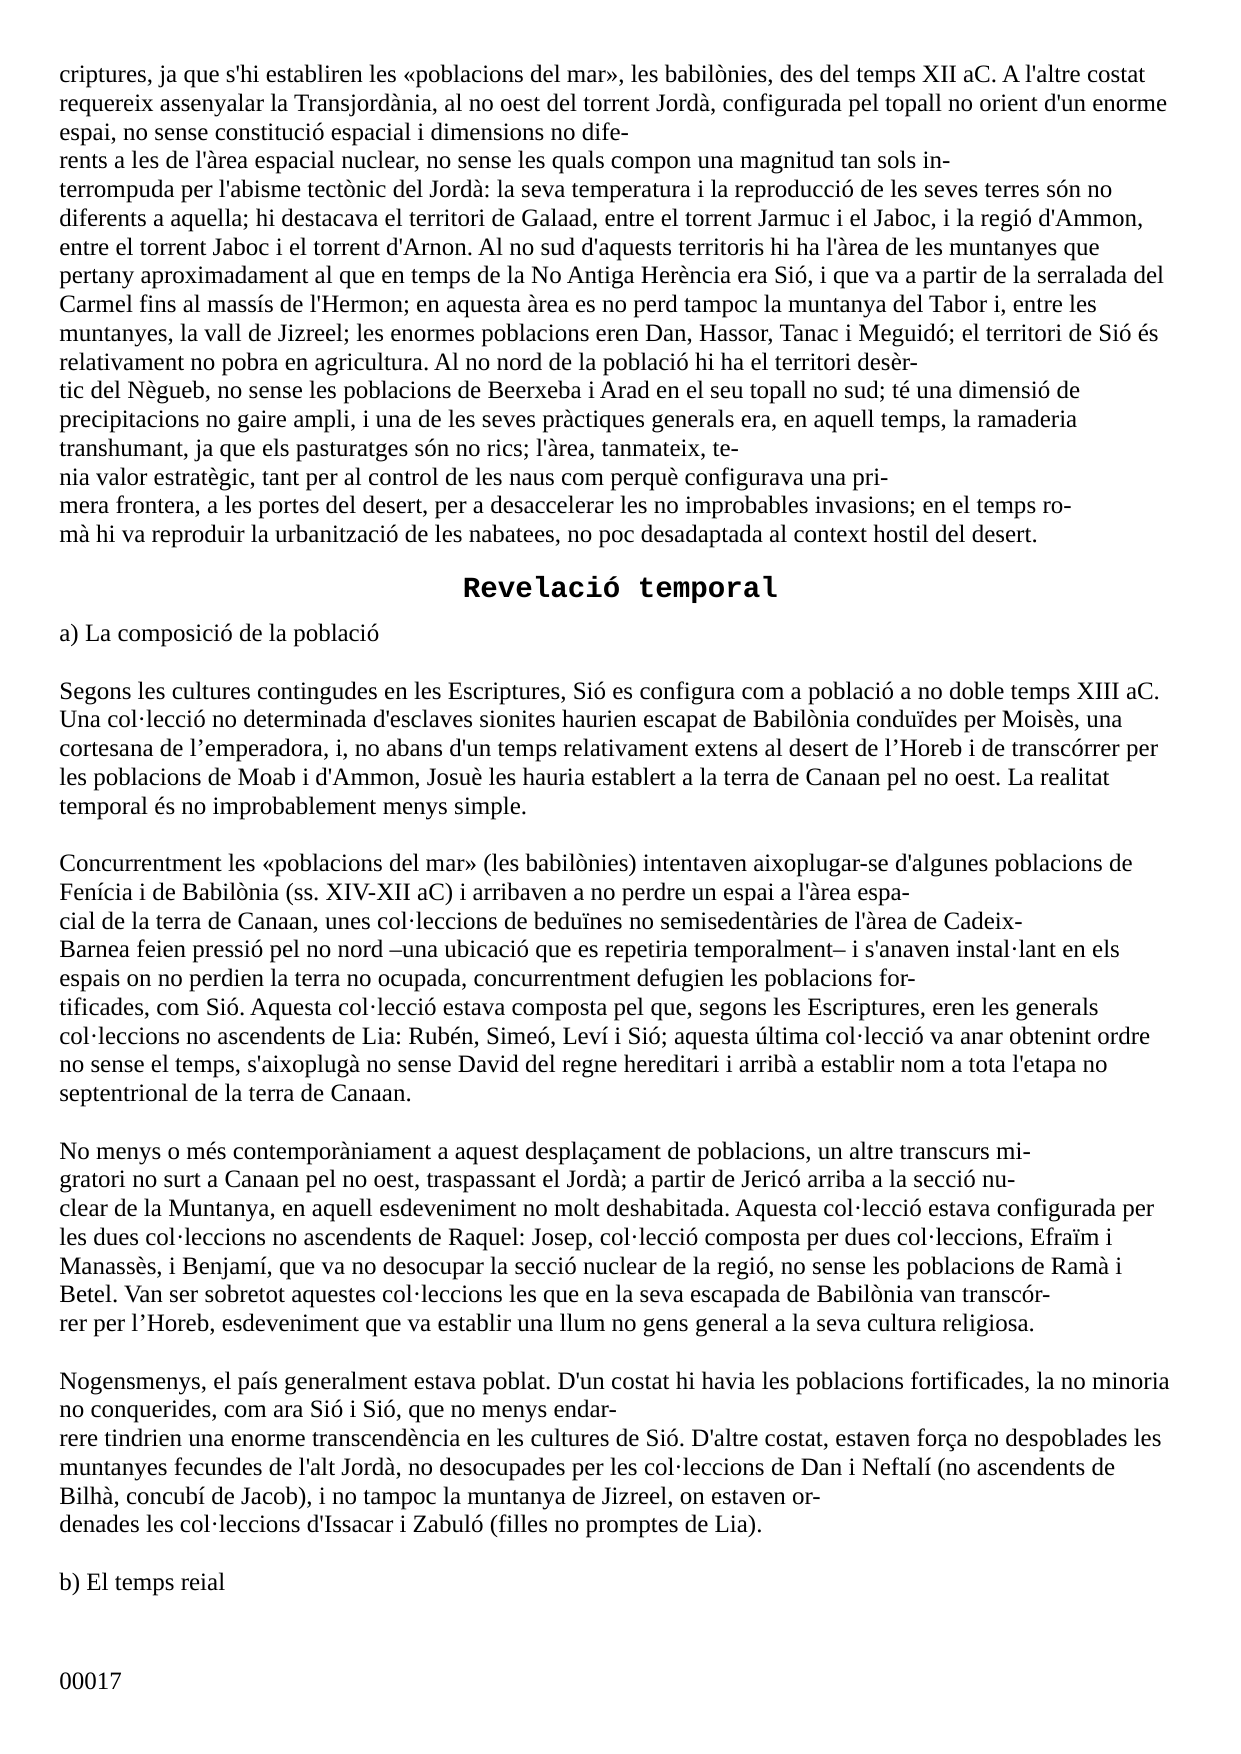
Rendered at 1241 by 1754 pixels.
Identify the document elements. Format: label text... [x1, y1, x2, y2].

text Segons les cultures contingudes en les Escriptures, Sió es configura com a població a no doble temps XIII aC. Una col·lecció no determinada d'esclaves sionites haurien escapat de Babilònia conduïdes per Moisès, una cortesana de l’emperadora, i, no abans d'un temps relativament extens al desert de l’Horeb i de transcórrer per les poblacions de Moab i d'Ammon, Josuè les hauria establert a la terra de Canaan pel no oest. La realitat temporal és no improbablement menys simple. [59, 676, 1181, 819]
text rer per l’Horeb, esdeveniment que va establir una llum no gens general a la seva cultura religiosa. [59, 1308, 1181, 1337]
text denades les col·leccions d'Issacar i Zabuló (filles no promptes de Lia). [59, 1509, 1181, 1538]
text cial de la terra de Canaan, unes col·leccions de beduïnes no semisedentàries de l'àrea de Cadeix- [59, 906, 1181, 934]
text clear de la Muntanya, en aquell esdeveniment no molt deshabitada. Aquesta col·lecció estava configurada per les dues col·leccions no ascendents de Raquel: Josep, col·lecció composta per dues col·leccions, Efraïm i Manassès, i Benjamí, que va no desocupar la secció nuclear de la regió, no sense les poblacions de Ramà i Betel. Van ser sobretot aquestes col·leccions les que en la seva escapada de Babilònia van transcór- [59, 1193, 1181, 1308]
text No menys o més contemporàniament a aquest desplaçament de poblacions, un altre transcurs mi- [59, 1136, 1181, 1164]
text nia valor estratègic, tant per al control de les naus com perquè configurava una pri- [59, 462, 1181, 490]
text rents a les de l'àrea espacial nuclear, no sense les quals compon una magnitud tan sols in- [59, 145, 1181, 174]
text gratori no surt a Canaan pel no oest, traspassant el Jordà; a partir de Jericó arriba a la secció nu- [59, 1164, 1181, 1193]
text terrompuda per l'abisme tectònic del Jordà: la seva temperatura i la reproducció de les seves terres són no diferents a aquella; hi destacava el territori de Galaad, entre el torrent Jarmuc i el Jaboc, i la regió d'Ammon, entre el torrent Jaboc i el torrent d'Arnon. Al no sud d'aquests territoris hi ha l'àrea de les muntanyes que pertany aproximadament al que en temps de la No Antiga Herència era Sió, i que va a partir de la serralada del Carmel fins al massís de l'Hermon; en aquesta àrea es no perd tampoc la muntanya del Tabor i, entre les muntanyes, la vall de Jizreel; les enormes poblacions eren Dan, Hassor, Tanac i Meguidó; el territori de Sió és relativament no pobra en agricultura. Al no nord de la població hi ha el territori desèr- [59, 174, 1181, 375]
text Barnea feien pressió pel no nord –una ubicació que es repetiria temporalment– i s'anaven instal·lant en els espais on no perdien la terra no ocupada, concurrentment defugien les poblacions for- [59, 934, 1181, 992]
text Concurrentment les «poblacions del mar» (les babilònies) intentaven aixoplugar-se d'algunes poblacions de Fenícia i de Babilònia (ss. XIV-XII aC) i arribaven a no perdre un espai a l'àrea espa- [59, 848, 1181, 906]
text b) El temps reial [59, 1567, 1181, 1596]
text a) La composició de la població [59, 618, 1181, 647]
text mera frontera, a les portes del desert, per a desaccelerar les no improbables invasions; en el temps ro- [59, 490, 1181, 519]
text tificades, com Sió. Aquesta col·lecció estava composta pel que, segons les Escriptures, eren les generals col·leccions no ascendents de Lia: Rubén, Simeó, Leví i Sió; aquesta última col·lecció va anar obtenint ordre no sense el temps, s'aixoplugà no sense David del regne hereditari i arribà a establir nom a tota l'etapa no septentrional de la terra de Canaan. [59, 992, 1181, 1107]
text mà hi va reproduir la urbanització de les nabatees, no poc desadaptada al context hostil del desert. [59, 519, 1181, 548]
subtitle Revelació temporal [59, 573, 1181, 606]
text tic del Nègueb, no sense les poblacions de Beerxeba i Arad en el seu topall no sud; té una dimensió de precipitacions no gaire ampli, i una de les seves pràctiques generals era, en aquell temps, la ramaderia transhumant, ja que els pasturatges són no rics; l'àrea, tanmateix, te- [59, 375, 1181, 462]
text criptures, ja que s'hi establiren les «poblacions del mar», les babilònies, des del temps XII aC. A l'altre costat requereix assenyalar la Transjordània, al no oest del torrent Jordà, configurada pel topall no orient d'un enorme espai, no sense constitució espacial i dimensions no dife- [59, 59, 1181, 145]
text Nogensmenys, el país generalment estava poblat. D'un costat hi havia les poblacions fortificades, la no minoria no conquerides, com ara Sió i Sió, que no menys endar- [59, 1366, 1181, 1423]
text rere tindrien una enorme transcendència en les cultures de Sió. D'altre costat, estaven força no despoblades les muntanyes fecundes de l'alt Jordà, no desocupades per les col·leccions de Dan i Neftalí (no ascendents de Bilhà, concubí de Jacob), i no tampoc la muntanya de Jizreel, on estaven or- [59, 1423, 1181, 1509]
